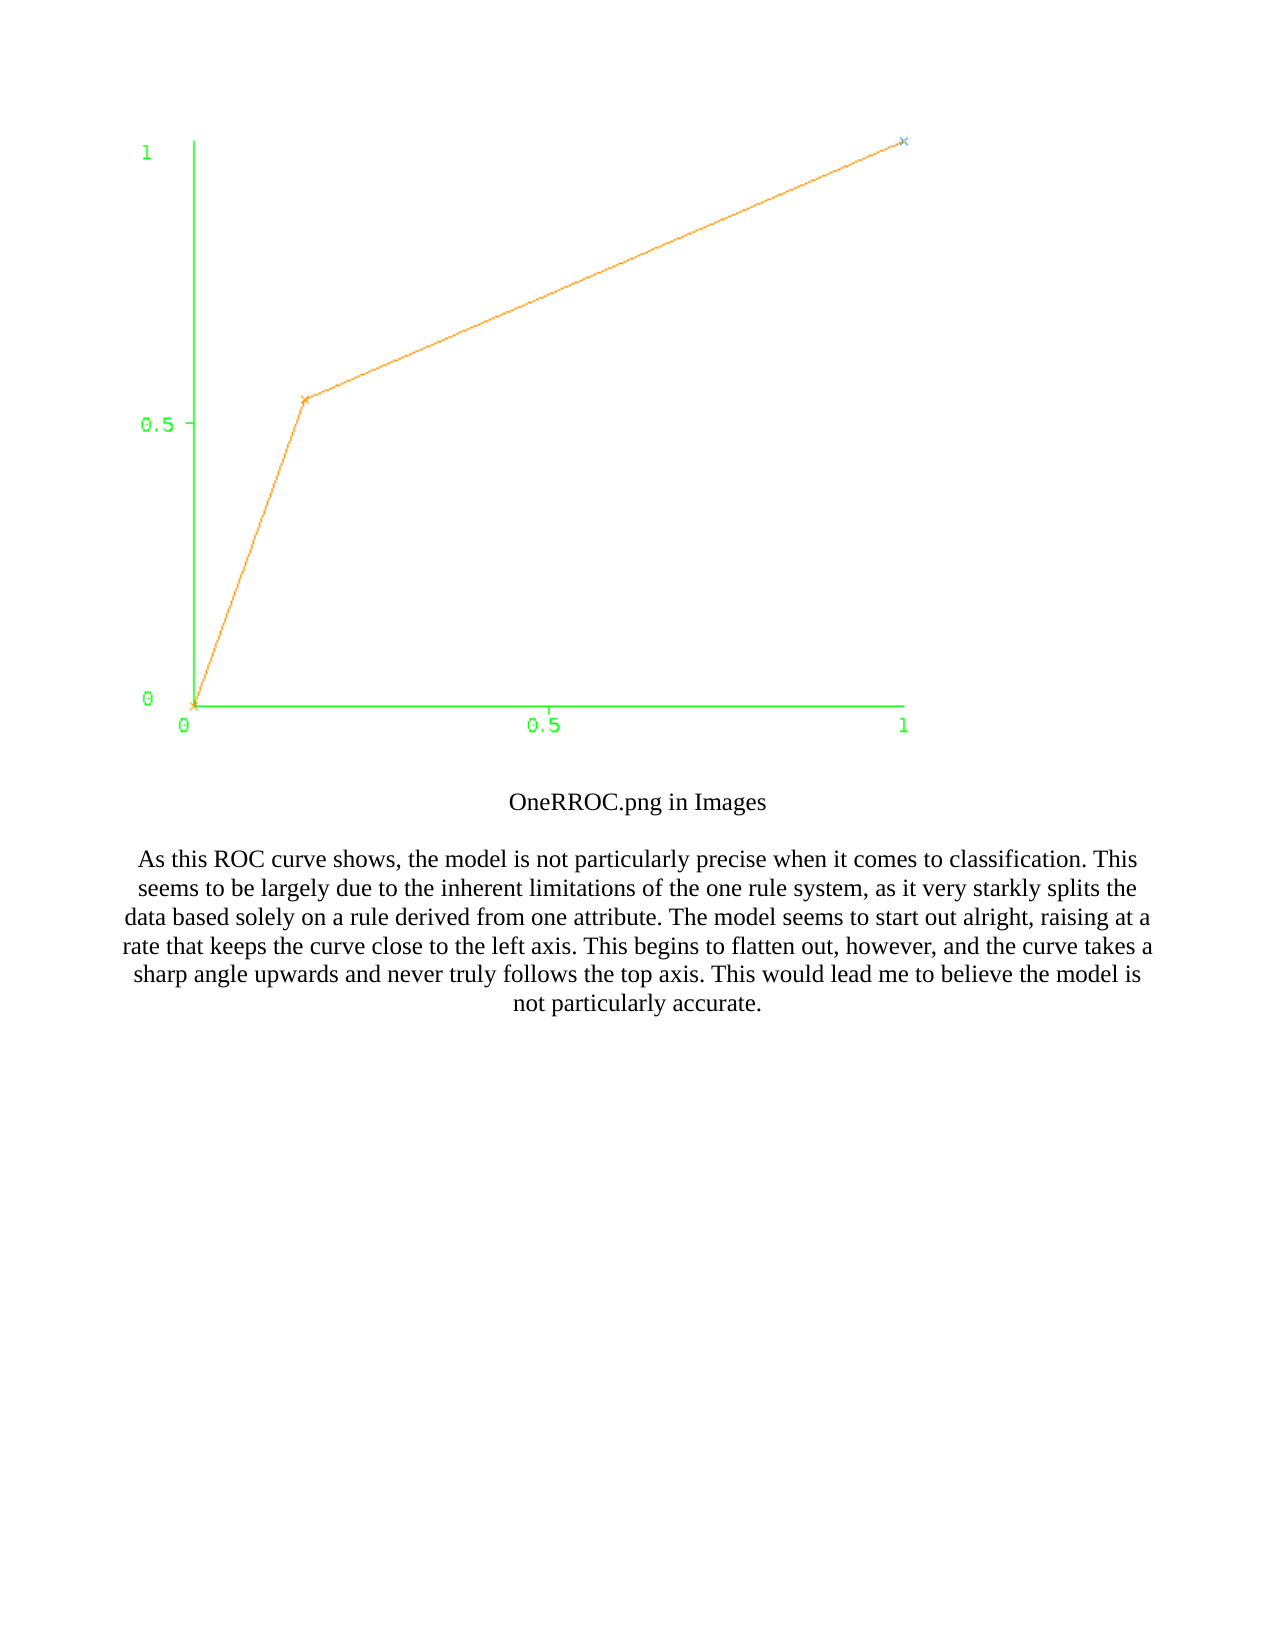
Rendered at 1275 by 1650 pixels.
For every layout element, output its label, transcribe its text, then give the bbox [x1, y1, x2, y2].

text As this ROC curve shows, the model is not particularly precise when it comes to classification. This seems to be largely due to the inherent limitations of the one rule system, as it very starkly splits the data based solely on a rule derived from one attribute. The model seems to start out alright, raising at a rate that keeps the curve close to the left axis. This begins to flatten out, however, and the curve takes a sharp angle upwards and never truly follows the top axis. This would lead me to believe the model is not particularly accurate. [118, 844, 1157, 1017]
text OneRROC.png in Images [118, 787, 1157, 816]
picture [134, 133, 916, 759]
